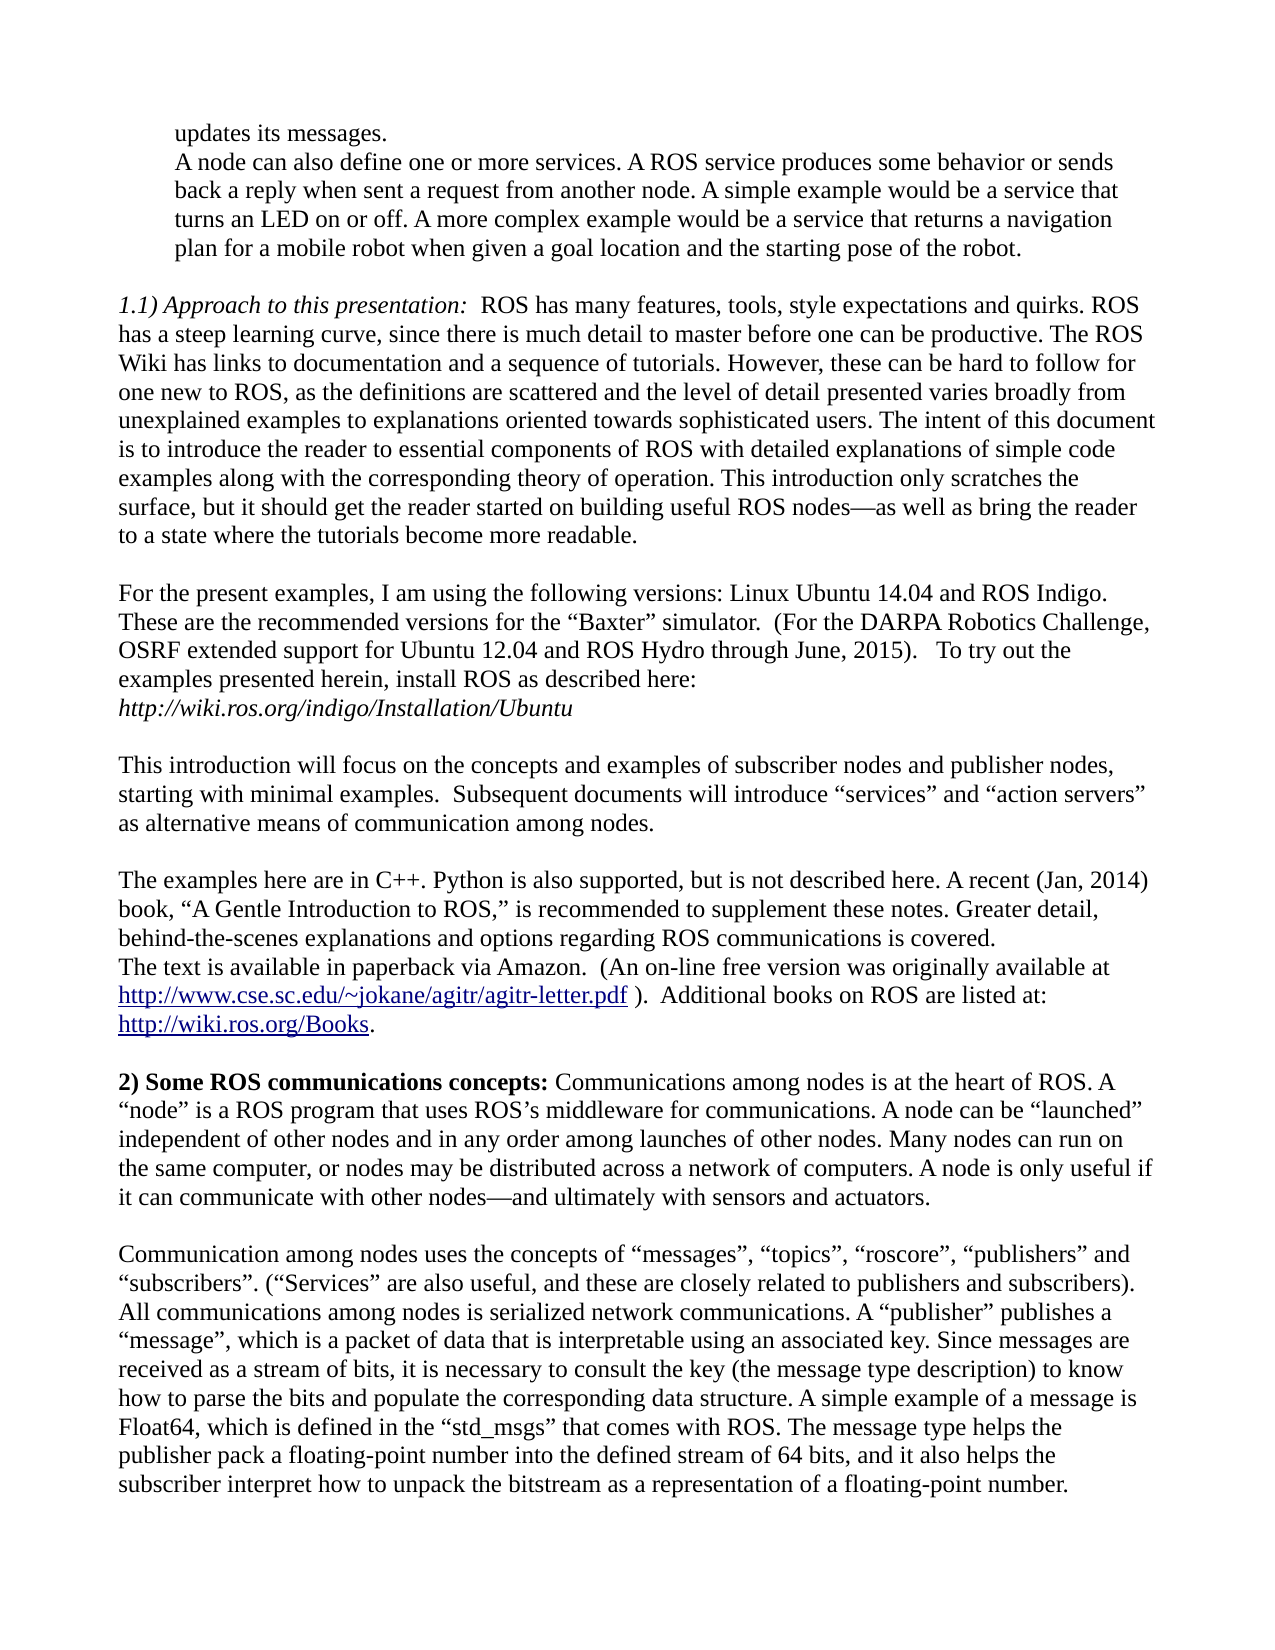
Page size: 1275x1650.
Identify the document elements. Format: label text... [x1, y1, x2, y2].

text Float64, which is defined in the “std_msgs” that comes with ROS. The message type helps the publisher pack a floating-point number into the defined stream of 64 bits, and it also helps the subscriber interpret how to unpack the bitstream as a representation of a floating-point number. [118, 1412, 1157, 1498]
text The examples here are in C++. Python is also supported, but is not described here. A recent (Jan, 2014) book, “A Gentle Introduction to ROS,” is recommended to supplement these notes. Greater detail, behind-the-scenes explanations and options regarding ROS communications is covered. [118, 866, 1157, 952]
text Communication among nodes uses the concepts of “messages”, “topics”, “roscore”, “publishers” and [118, 1239, 1157, 1268]
text For the present examples, I am using the following versions: Linux Ubuntu 14.04 and ROS Indigo. These are the recommended versions for the “Baxter” simulator. (For the DARPA Robotics Challenge, OSRF extended support for Ubuntu 12.04 and ROS Hydro through June, 2015). To try out the examples presented herein, install ROS as described here: http://wiki.ros.org/indigo/Installation/Ubuntu [118, 578, 1157, 722]
text This introduction will focus on the concepts and examples of subscriber nodes and publisher nodes, starting with minimal examples. Subsequent documents will introduce “services” and “action servers” as alternative means of communication among nodes. [118, 751, 1157, 837]
text has a steep learning curve, since there is much detail to master before one can be productive. The ROS Wiki has links to documentation and a sequence of tutorials. However, these can be hard to follow for one new to ROS, as the definitions are scattered and the level of detail presented varies broadly from unexplained examples to explanations oriented towards sophisticated users. The intent of this document is to introduce the reader to essential components of ROS with detailed explanations of simple code examples along with the corresponding theory of operation. This introduction only scratches the surface, but it should get the reader started on building useful ROS nodes—as well as bring the reader to a state where the tutorials become more readable. [118, 319, 1157, 549]
text http://www.cse.sc.edu/~jokane/agitr/agitr-letter.pdf ). Additional books on ROS are listed at: http://wiki.ros.org/Books. [118, 981, 1157, 1038]
text “message”, which is a packet of data that is interpretable using an associated key. Since messages are [118, 1326, 1157, 1354]
text The text is available in paperback via Amazon. (An on-line free version was originally available at [118, 952, 1157, 981]
text A node can also define one or more services. A ROS service produces some behavior or sends back a reply when sent a request from another node. A simple example would be a service that turns an LED on or off. A more complex example would be a service that returns a navigation plan for a mobile robot when given a goal location and the starting pose of the robot. [174, 147, 1157, 262]
text “node” is a ROS program that uses ROS’s middleware for communications. A node can be “launched” [118, 1096, 1157, 1124]
text received as a stream of bits, it is necessary to consult the key (the message type description) to know how to parse the bits and populate the corresponding data structure. A simple example of a message is [118, 1354, 1157, 1412]
text independent of other nodes and in any order among launches of other nodes. Many nodes can run on the same computer, or nodes may be distributed across a network of computers. A node is only useful if it can communicate with other nodes—and ultimately with sensors and actuators. [118, 1124, 1157, 1211]
text “subscribers”. (“Services” are also useful, and these are closely related to publishers and subscribers). All communications among nodes is serialized network communications. A “publisher” publishes a [118, 1268, 1157, 1326]
text 2) Some ROS communications concepts: Communications among nodes is at the heart of ROS. A [118, 1067, 1157, 1096]
text updates its messages. [174, 118, 1157, 147]
text 1.1) Approach to this presentation: ROS has many features, tools, style expectations and quirks. ROS [118, 291, 1157, 319]
